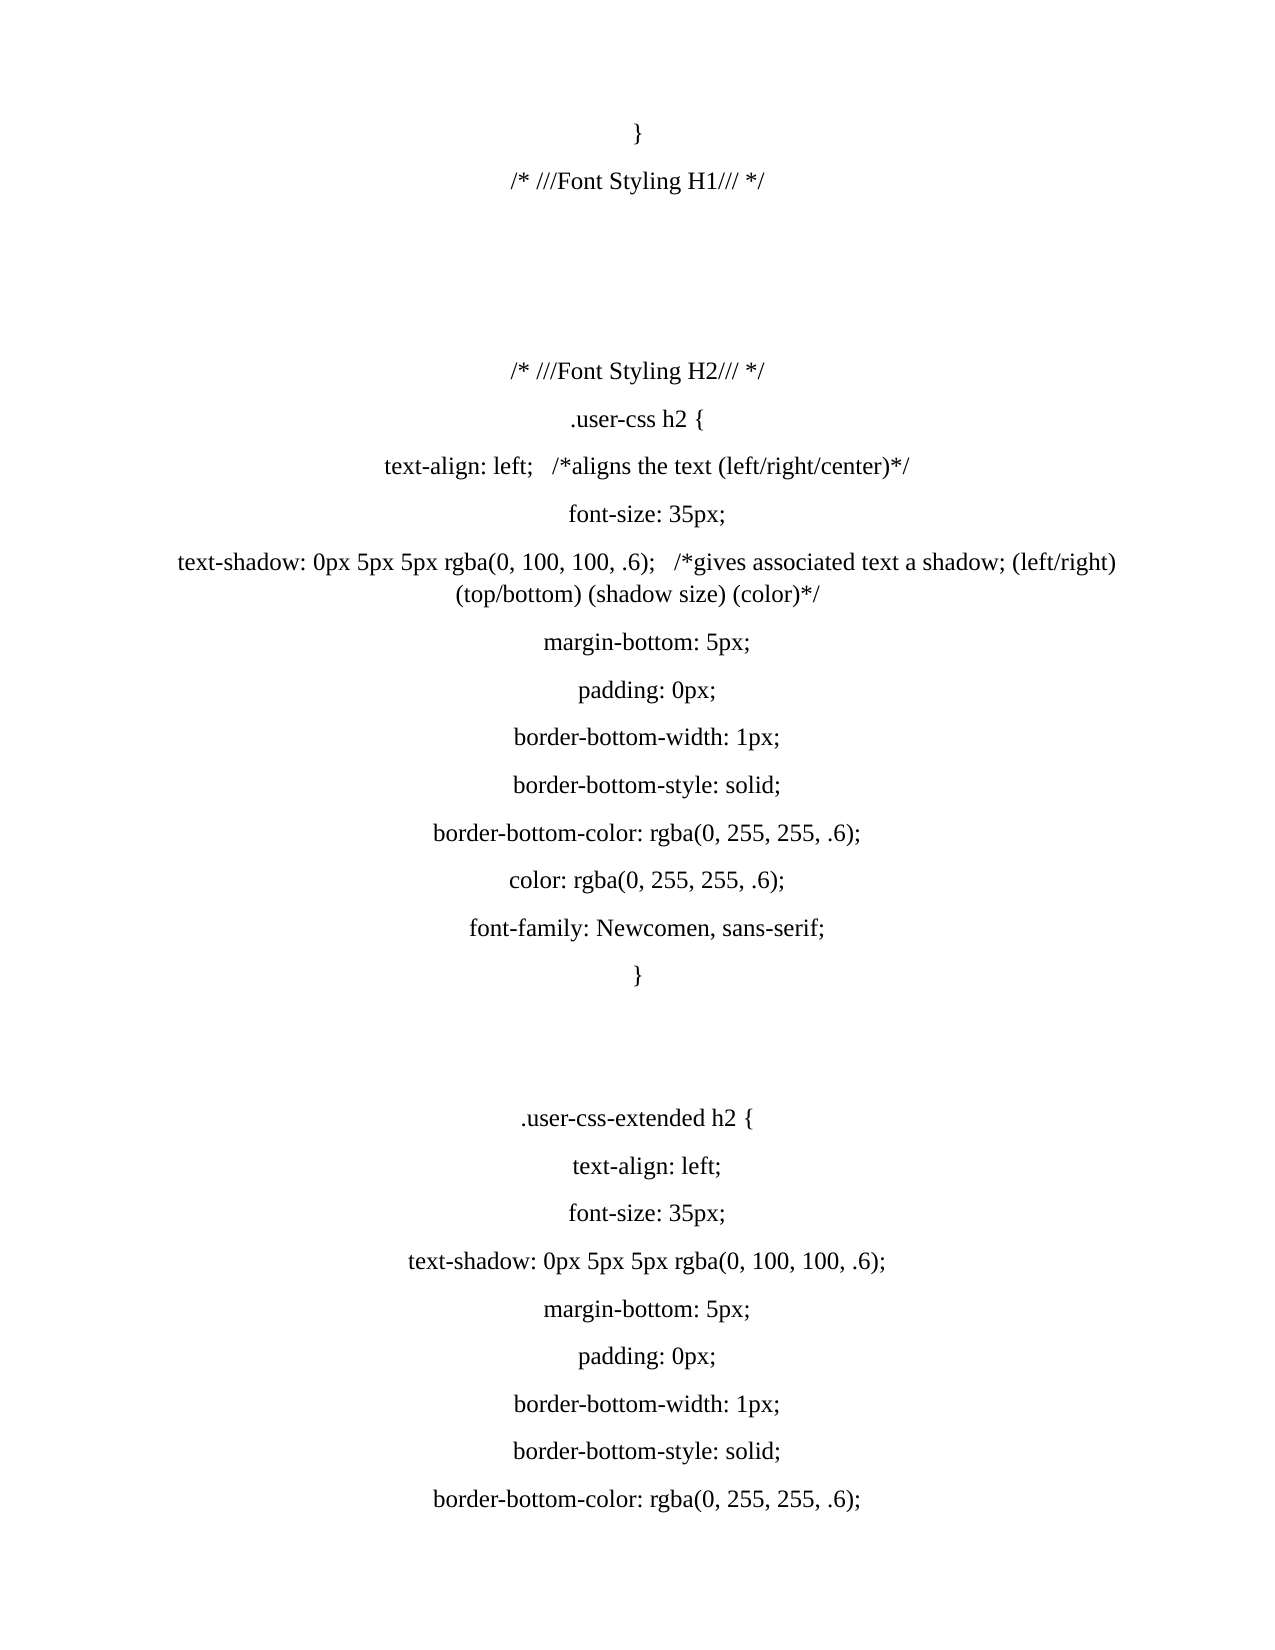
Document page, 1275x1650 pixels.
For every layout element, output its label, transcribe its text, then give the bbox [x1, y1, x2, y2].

text .user-css-extended h2 { [118, 1103, 1157, 1132]
text text-align: left; [118, 1151, 1157, 1179]
text text-align: left; /*aligns the text (left/right/center)*/ [118, 451, 1157, 480]
text font-size: 35px; [118, 499, 1157, 528]
text } [118, 960, 1157, 989]
text /* ///Font Styling H1/// */ [118, 166, 1157, 194]
text text-shadow: 0px 5px 5px rgba(0, 100, 100, .6); /*gives associated text a shadow; (left/right) (top/bottom) (shadow size) (color)*/ [118, 547, 1157, 608]
text color: rgba(0, 255, 255, .6); [118, 865, 1157, 894]
text padding: 0px; [118, 1341, 1157, 1370]
text /* ///Font Styling H2/// */ [118, 356, 1157, 385]
text text-shadow: 0px 5px 5px rgba(0, 100, 100, .6); [118, 1246, 1157, 1275]
text } [118, 118, 1157, 147]
text padding: 0px; [118, 675, 1157, 703]
text border-bottom-color: rgba(0, 255, 255, .6); [118, 1484, 1157, 1513]
text border-bottom-width: 1px; [118, 1389, 1157, 1418]
text border-bottom-color: rgba(0, 255, 255, .6); [118, 818, 1157, 846]
text margin-bottom: 5px; [118, 627, 1157, 656]
text font-size: 35px; [118, 1198, 1157, 1227]
text .user-css h2 { [118, 404, 1157, 432]
text border-bottom-style: solid; [118, 1436, 1157, 1465]
text border-bottom-width: 1px; [118, 722, 1157, 751]
text margin-bottom: 5px; [118, 1294, 1157, 1322]
text border-bottom-style: solid; [118, 770, 1157, 799]
text font-family: Newcomen, sans-serif; [118, 913, 1157, 942]
